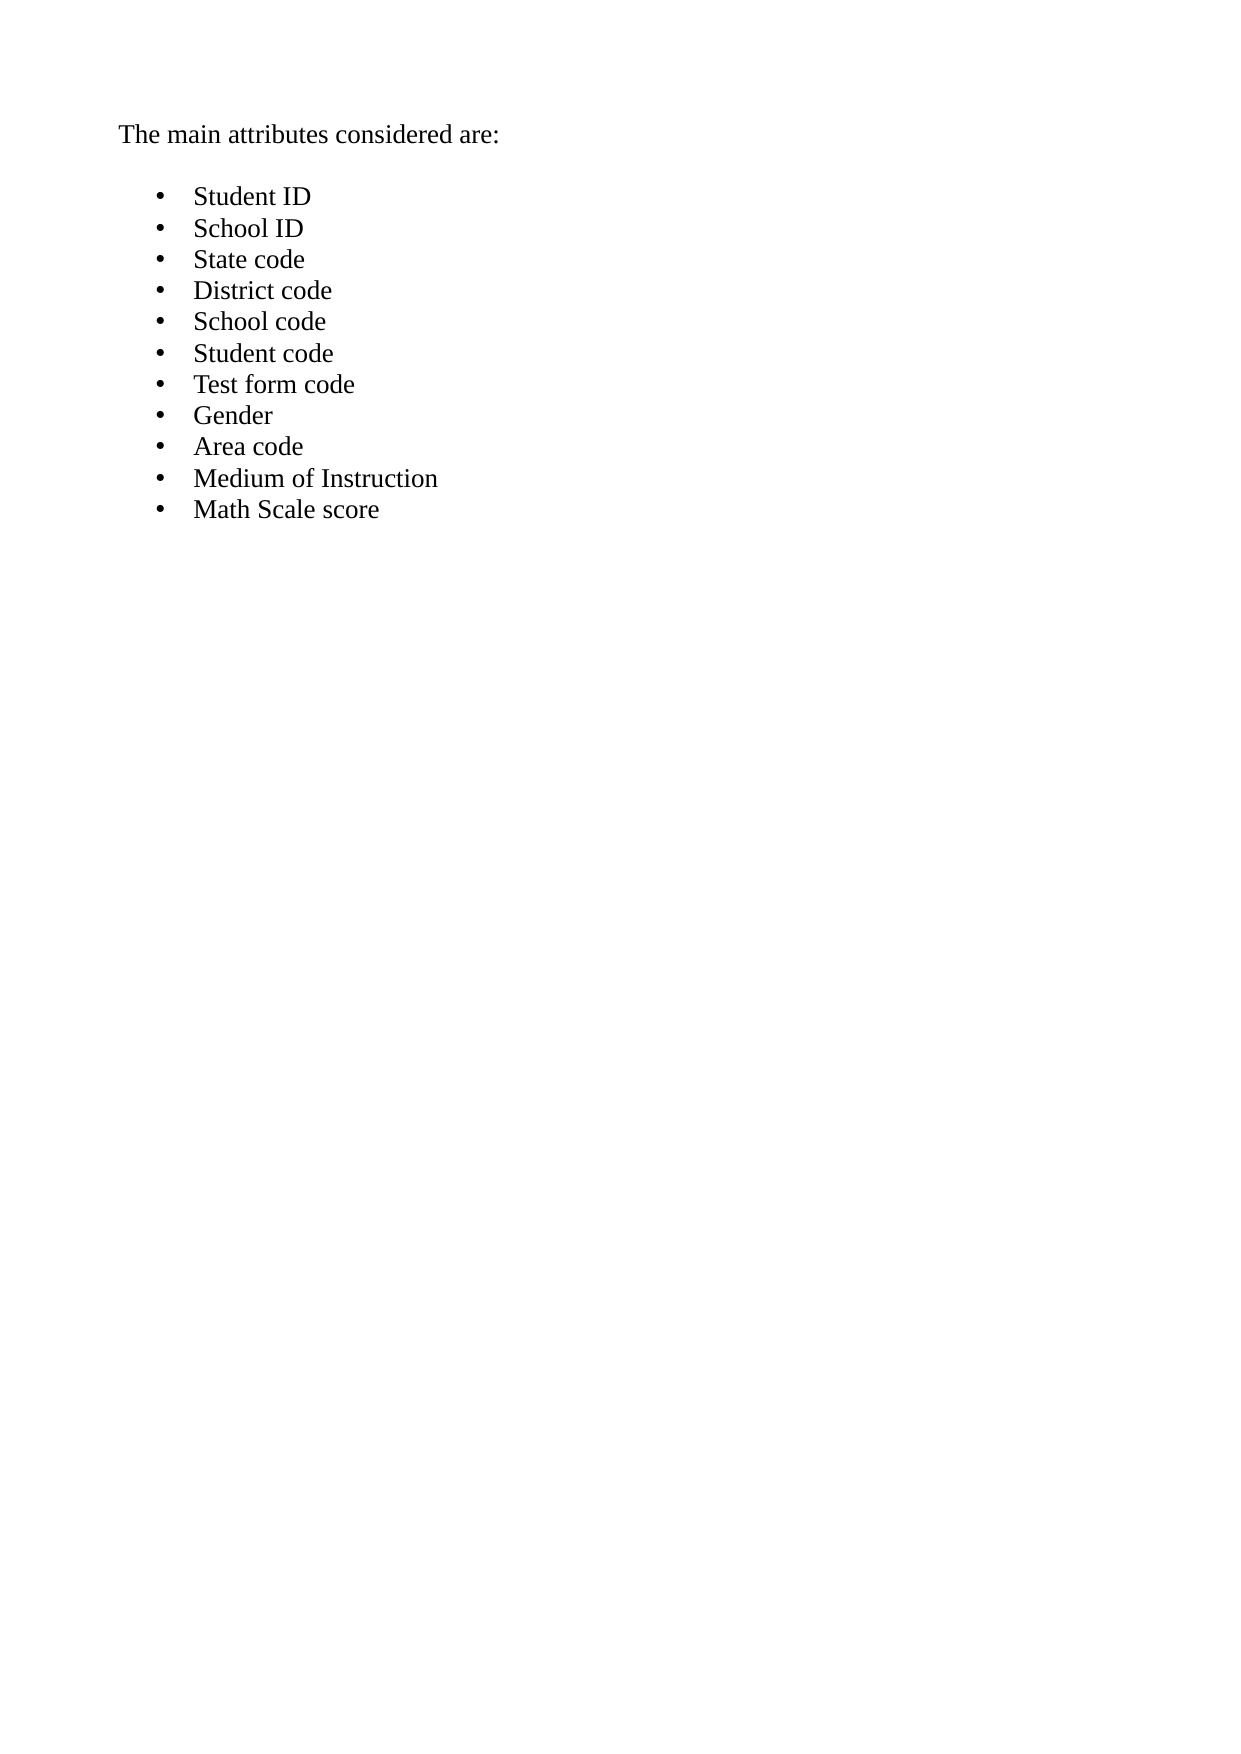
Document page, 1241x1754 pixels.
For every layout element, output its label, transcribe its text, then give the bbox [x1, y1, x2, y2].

list State code [156, 243, 1122, 274]
list Test form code [156, 368, 1122, 399]
list School code [156, 305, 1122, 337]
list School ID [156, 212, 1122, 243]
list Student code [156, 337, 1122, 368]
list Math Scale score [156, 493, 1122, 524]
text The main attributes considered are: [118, 118, 1122, 149]
list Student ID [156, 180, 1122, 212]
list Gender [156, 399, 1122, 430]
list District code [156, 274, 1122, 305]
list Medium of Instruction [156, 462, 1122, 493]
list Area code [156, 430, 1122, 462]
